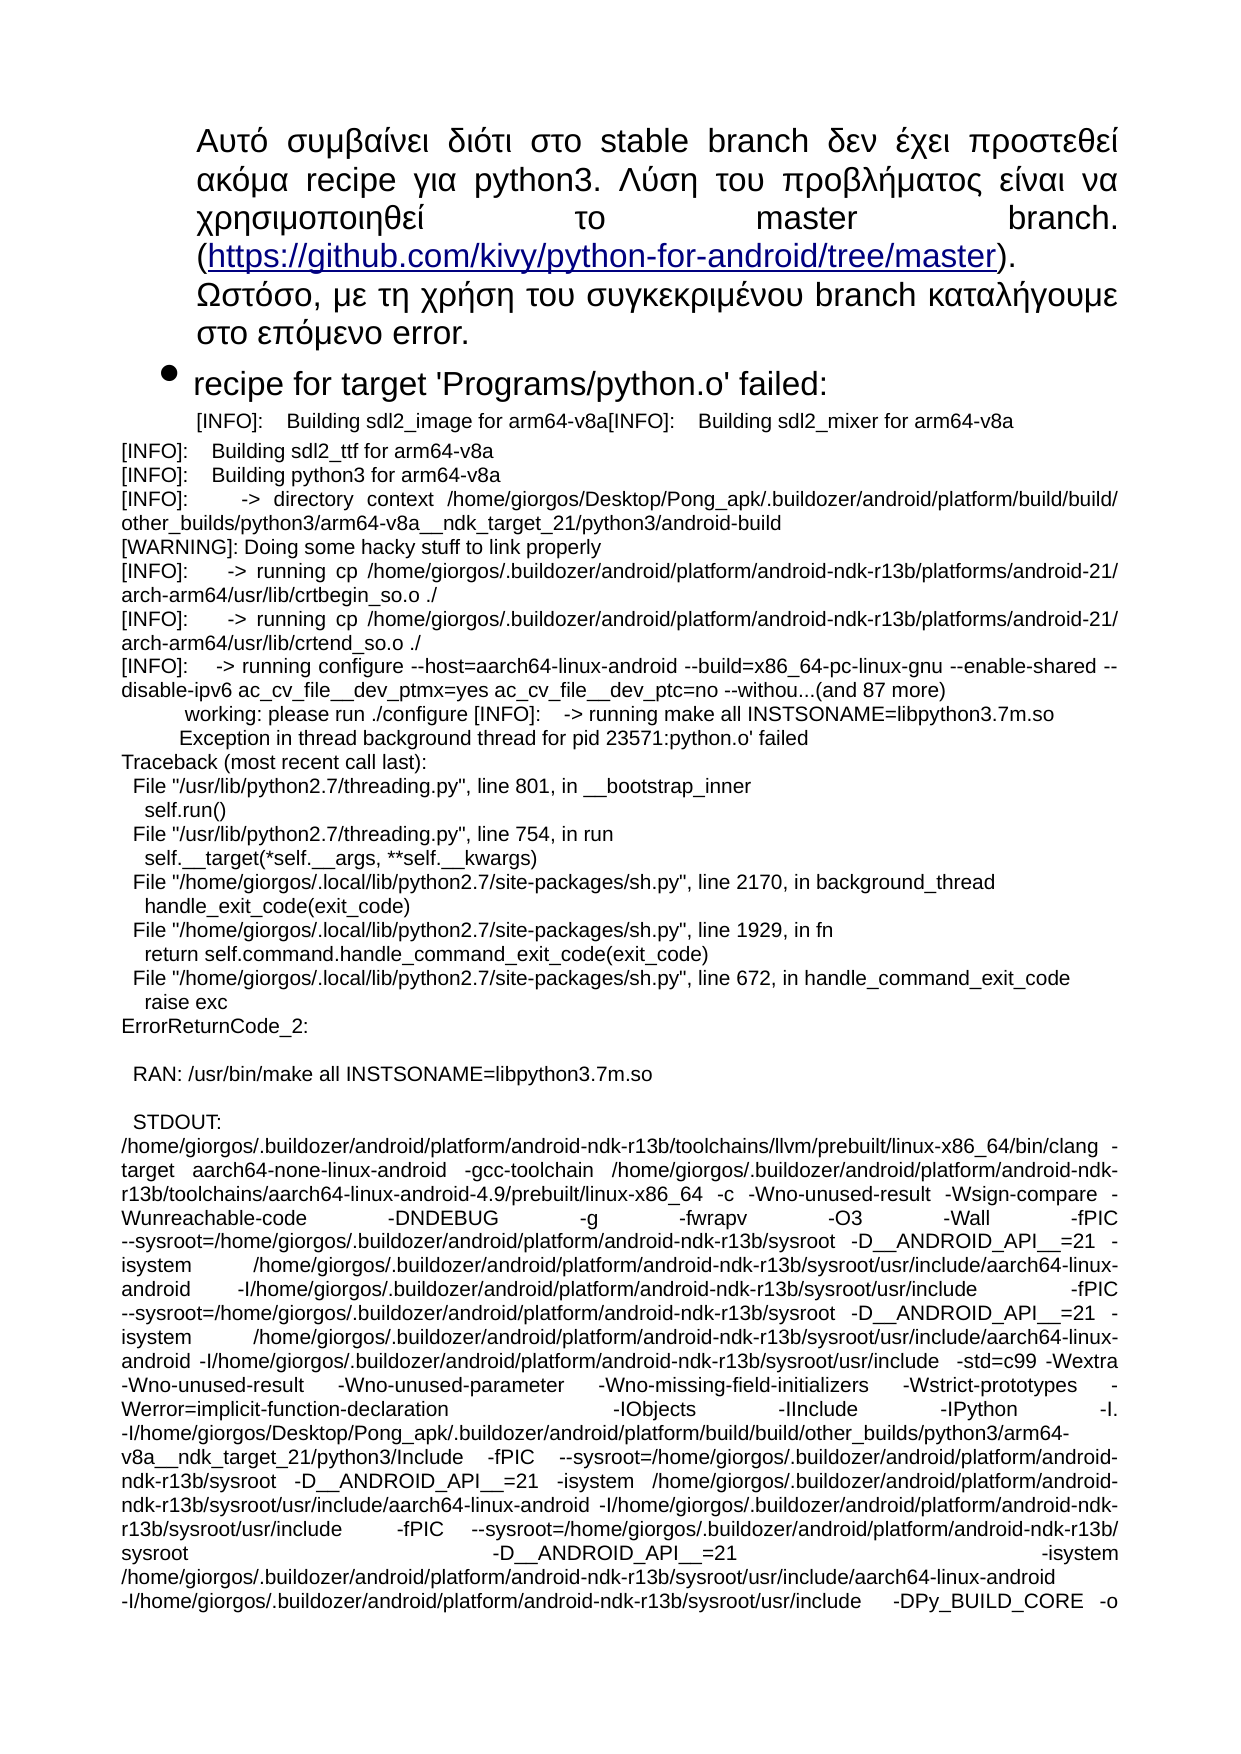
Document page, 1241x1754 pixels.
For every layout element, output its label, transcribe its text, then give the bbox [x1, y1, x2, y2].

text /home/giorgos/.buildozer/android/platform/android-ndk-r13b/toolchains/llvm/prebuilt/linux-x86_64/bin/clang -target aarch64-none-linux-android -gcc-toolchain /home/giorgos/.buildozer/android/platform/android-ndk-r13b/toolchains/aarch64-linux-android-4.9/prebuilt/linux-x86_64 -c -Wno-unused-result -Wsign-compare -Wunreachable-code -DNDEBUG -g -fwrapv -O3 -Wall -fPIC --sysroot=/home/giorgos/.buildozer/android/platform/android-ndk-r13b/sysroot -D__ANDROID_API__=21 -isystem /home/giorgos/.buildozer/android/platform/android-ndk-r13b/sysroot/usr/include/aarch64-linux-android -I/home/giorgos/.buildozer/android/platform/android-ndk-r13b/sysroot/usr/include -fPIC --sysroot=/home/giorgos/.buildozer/android/platform/android-ndk-r13b/sysroot -D__ANDROID_API__=21 -isystem /home/giorgos/.buildozer/android/platform/android-ndk-r13b/sysroot/usr/include/aarch64-linux-android -I/home/giorgos/.buildozer/android/platform/android-ndk-r13b/sysroot/usr/include -std=c99 -Wextra -Wno-unused-result -Wno-unused-parameter -Wno-missing-field-initializers -Wstrict-prototypes -Werror=implicit-function-declaration -IObjects -IInclude -IPython -I. -I/home/giorgos/Desktop/Pong_apk/.buildozer/android/platform/build/build/other_builds/python3/arm64-v8a__ndk_target_21/python3/Include -fPIC --sysroot=/home/giorgos/.buildozer/android/platform/android-ndk-r13b/sysroot -D__ANDROID_API__=21 -isystem /home/giorgos/.buildozer/android/platform/android-ndk-r13b/sysroot/usr/include/aarch64-linux-android -I/home/giorgos/.buildozer/android/platform/android-ndk-r13b/sysroot/usr/include -fPIC --sysroot=/home/giorgos/.buildozer/android/platform/android-ndk-r13b/sysroot -D__ANDROID_API__=21 -isystem /home/giorgos/.buildozer/android/platform/android-ndk-r13b/sysroot/usr/include/aarch64-linux-android -I/home/giorgos/.buildozer/android/platform/android-ndk-r13b/sysroot/usr/include -DPy_BUILD_CORE -o [118, 1133, 1122, 1616]
text self.run() [118, 798, 1122, 822]
text STDOUT: [118, 1109, 1122, 1133]
text [INFO]: -> running cp /home/giorgos/.buildozer/android/platform/android-ndk-r13b/platforms/android-21/arch-arm64/usr/lib/crtbegin_so.o ./ [118, 558, 1122, 606]
text File "/usr/lib/python2.7/threading.py", line 754, in run [118, 822, 1122, 846]
list recipe for target 'Programs/python.o' failed: [156, 352, 1122, 409]
text [INFO]: -> directory context /home/giorgos/Desktop/Pong_apk/.buildozer/android/platform/build/build/other_builds/python3/arm64-v8a__ndk_target_21/python3/android-build [118, 487, 1122, 534]
text [WARNING]: Doing some hacky stuff to link properly [118, 534, 1122, 558]
text ErrorReturnCode_2: [118, 1014, 1122, 1038]
text return self.command.handle_command_exit_code(exit_code) [118, 942, 1122, 966]
text [INFO]: -> running cp /home/giorgos/.buildozer/android/platform/android-ndk-r13b/platforms/android-21/arch-arm64/usr/lib/crtend_so.o ./ [118, 606, 1122, 654]
text File "/home/giorgos/.local/lib/python2.7/site-packages/sh.py", line 672, in handle_command_exit_code [118, 966, 1122, 990]
text Exception in thread background thread for pid 23571:python.o' failed [118, 726, 1122, 750]
text handle_exit_code(exit_code) [118, 894, 1122, 918]
text working: please run ./configure [INFO]: -> running make all INSTSONAME=libpython3.7m.so [118, 702, 1122, 726]
text [INFO]: -> running configure --host=aarch64-linux-android --build=x86_64-pc-linux-gnu --enable-shared --disable-ipv6 ac_cv_file__dev_ptmx=yes ac_cv_file__dev_ptc=no --withou...(and 87 more) [118, 654, 1122, 702]
text File "/home/giorgos/.local/lib/python2.7/site-packages/sh.py", line 2170, in background_thread [118, 870, 1122, 894]
text Traceback (most recent call last): [118, 750, 1122, 774]
text RAN: /usr/bin/make all INSTSONAME=libpython3.7m.so [118, 1062, 1122, 1086]
text raise exc [118, 990, 1122, 1014]
list Αυτό συμβαίνει διότι στο stable branch δεν έχει προστεθεί ακόμα recipe για python3. Λύση του προβλήματος είναι να χρησιμοποιηθεί το master branch. (https://github.com/kivy/python-for-android/tree/master). Ωστόσο, με τη χρήση του συγκεκριμένου branch καταλήγουμε στο επόμενο error. [156, 118, 1122, 352]
text self.__target(*self.__args, **self.__kwargs) [118, 846, 1122, 870]
text [INFO]: Building sdl2_ttf for arm64-v8a [118, 436, 1122, 463]
list [INFO]: Building sdl2_image for arm64-v8a[INFO]: Building sdl2_mixer for arm64-v8a [156, 409, 1122, 436]
text File "/usr/lib/python2.7/threading.py", line 801, in __bootstrap_inner [118, 774, 1122, 798]
text [INFO]: Building python3 for arm64-v8a [118, 463, 1122, 487]
text File "/home/giorgos/.local/lib/python2.7/site-packages/sh.py", line 1929, in fn [118, 918, 1122, 942]
